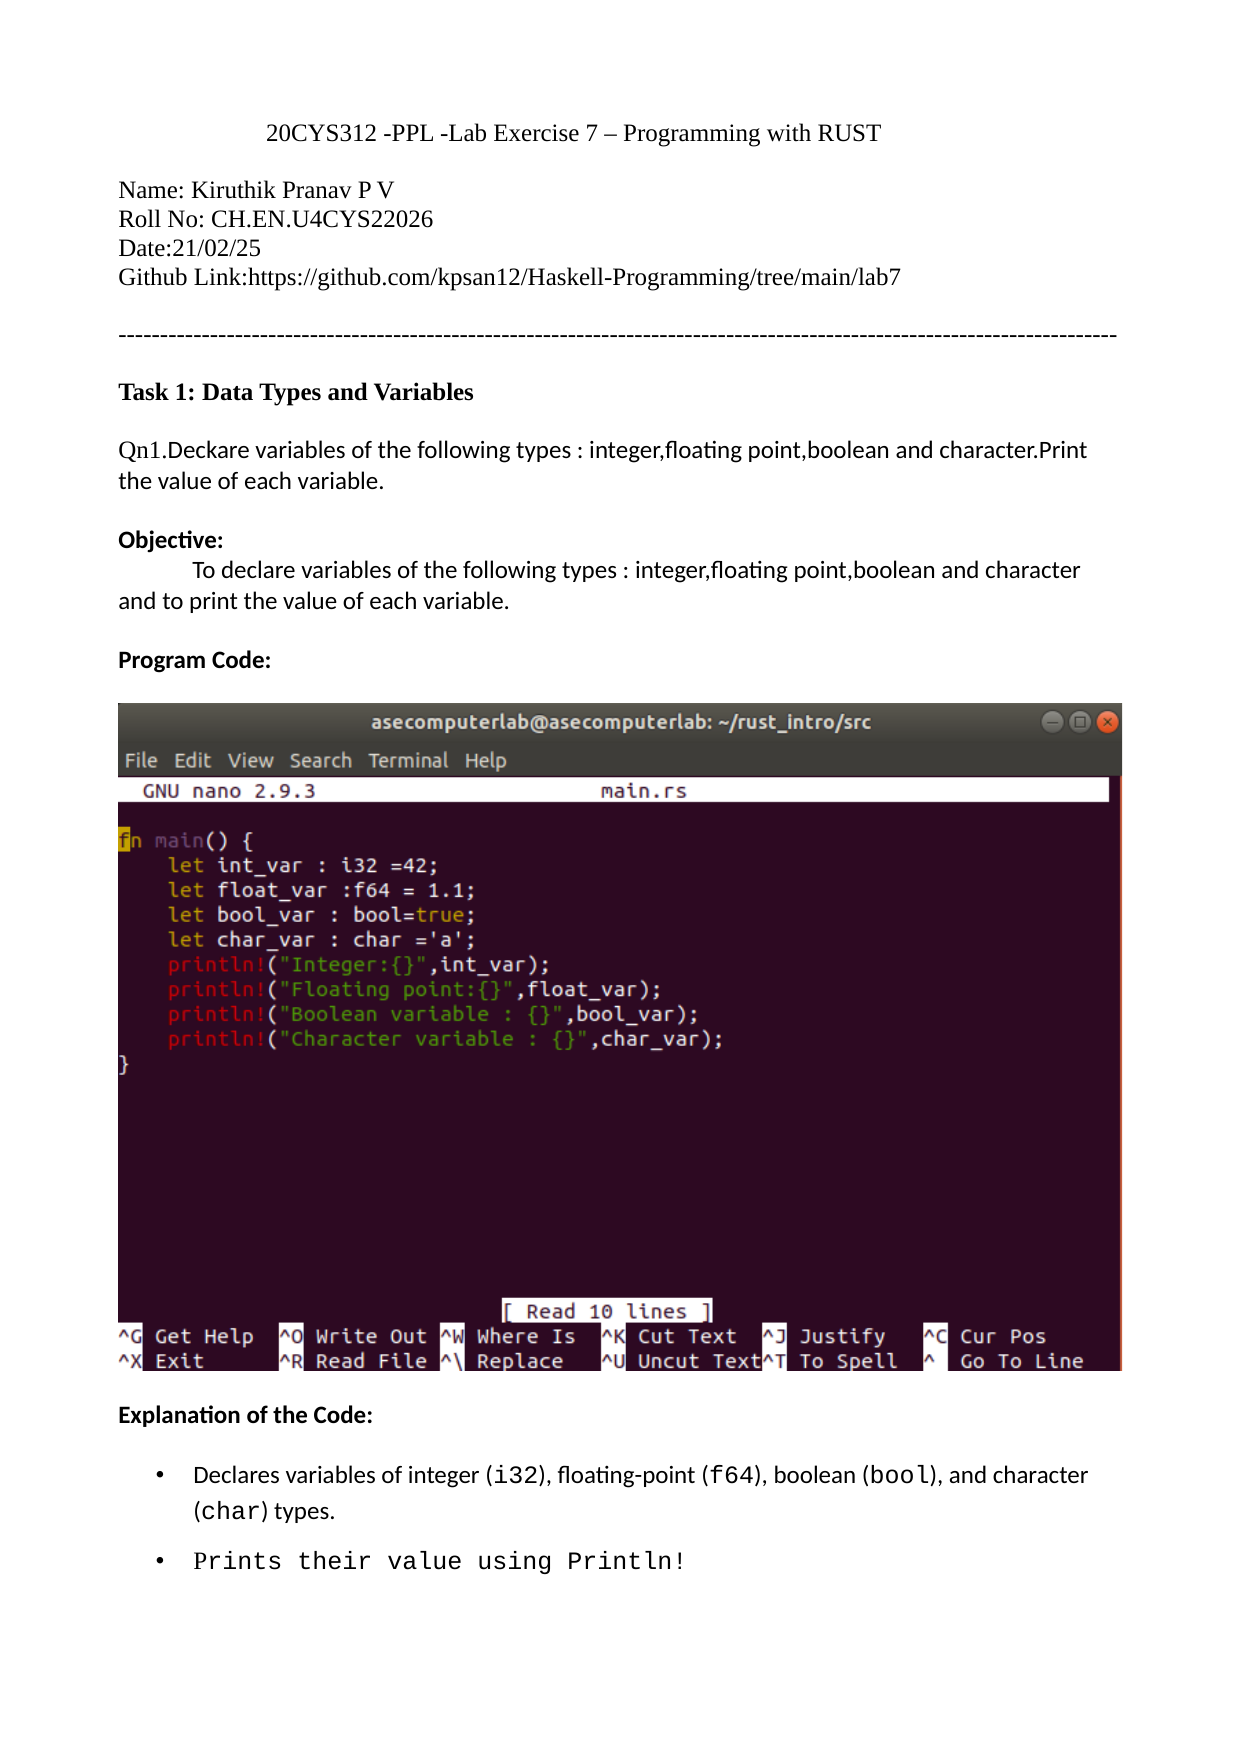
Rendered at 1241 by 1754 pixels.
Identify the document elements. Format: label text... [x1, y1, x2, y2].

list Declares variables of integer (i32), floating-point (f64), boolean (bool), and character (char) types. [156, 1459, 1122, 1527]
text ------------------------------------------------------------------------------------------------------------------------ [118, 319, 1122, 348]
text Github Link:https://github.com/kpsan12/Haskell-Programming/tree/main/lab7 [118, 262, 1122, 291]
text Objective: [118, 524, 1122, 555]
picture [118, 703, 1123, 1371]
text Explanation of the Code: [118, 1399, 1122, 1459]
list Prints their value using Println! [156, 1546, 1122, 1577]
text To declare variables of the following types : integer,floating point,boolean and character and to print the value of each variable. [118, 555, 1122, 616]
text Roll No: CH.EN.U4CYS22026 [118, 204, 1122, 233]
text Program Code: [118, 644, 1122, 675]
text Task 1: Data Types and Variables [118, 377, 1122, 406]
text Name: Kiruthik Pranav P V [118, 176, 1122, 204]
text Qn1.Deckare variables of the following types : integer,floating point,boolean and character.Print the value of each variable. [118, 434, 1122, 495]
text Date:21/02/25 [118, 233, 1122, 262]
text 20CYS312 -PPL -Lab Exercise 7 – Programming with RUST [118, 118, 1122, 147]
